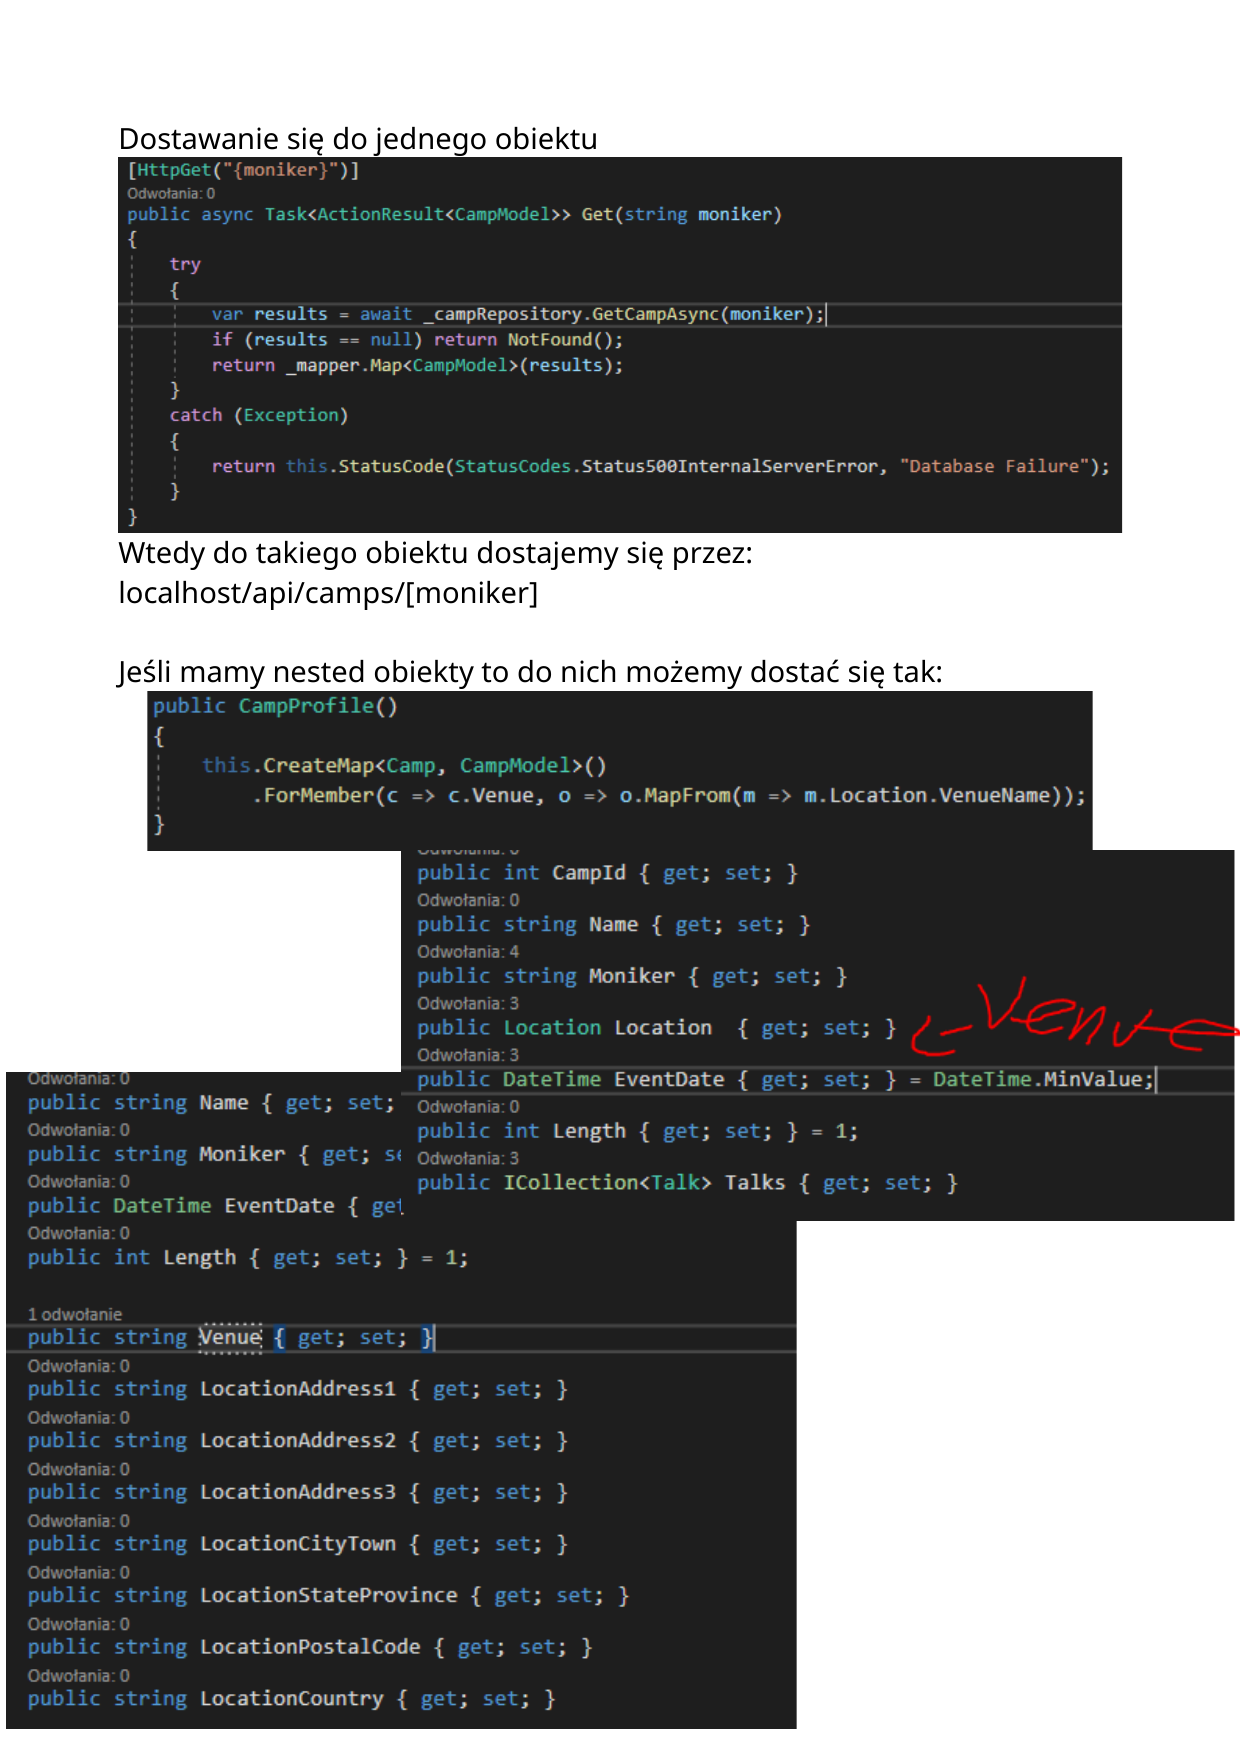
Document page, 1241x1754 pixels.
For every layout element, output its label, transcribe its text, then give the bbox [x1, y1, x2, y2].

picture [6, 691, 1240, 1729]
text localhost/api/camps/[moniker] [118, 572, 1122, 612]
picture [118, 157, 1123, 533]
text Wtedy do takiego obiektu dostajemy się przez: [118, 533, 1122, 572]
text Dostawanie się do jednego obiektu [118, 118, 1122, 157]
text Jeśli mamy nested obiekty to do nich możemy dostać się tak: [118, 652, 1122, 691]
